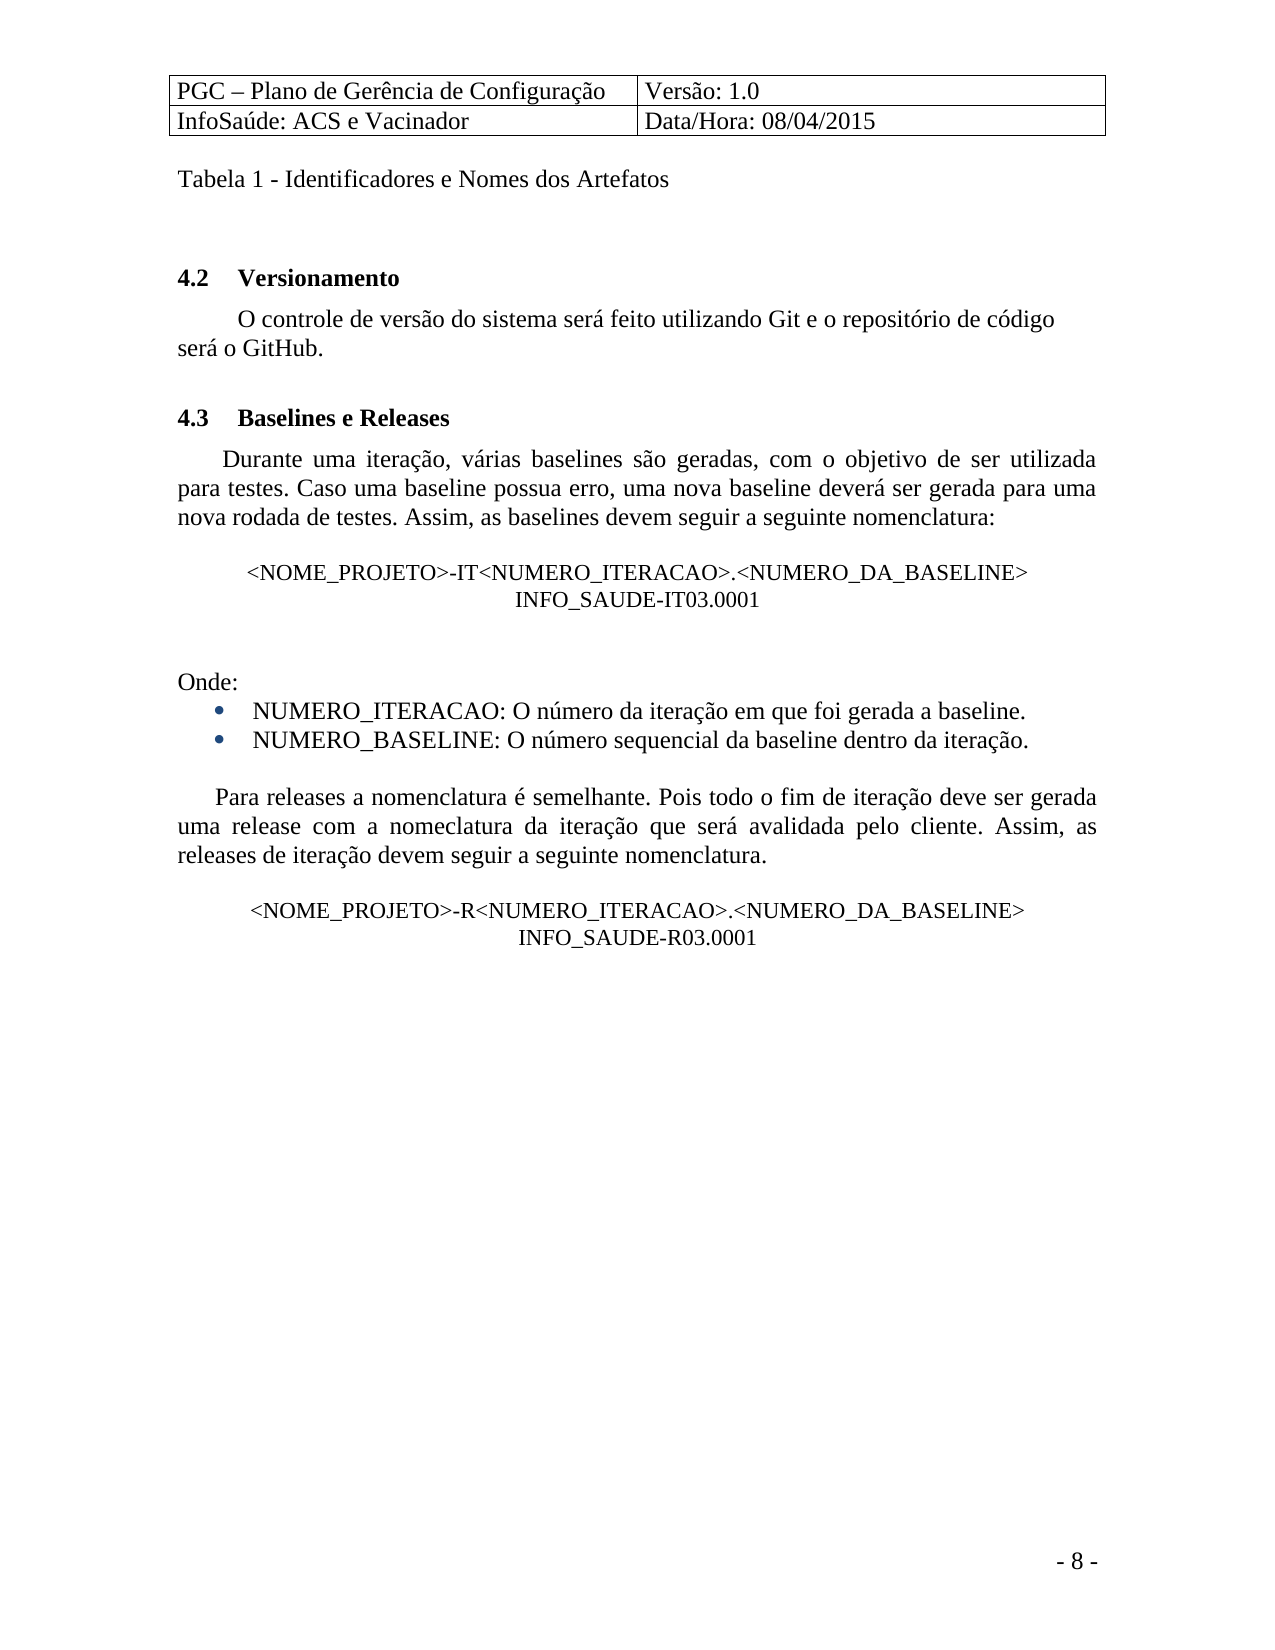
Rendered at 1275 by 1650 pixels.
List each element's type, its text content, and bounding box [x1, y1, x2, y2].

text <NOME_PROJETO>-IT<NUMERO_ITERACAO>.<NUMERO_DA_BASELINE> [177, 559, 1098, 586]
text INFO_SAUDE-IT03.0001 [177, 586, 1098, 612]
list NUMERO_ITERACAO: O número da iteração em que foi gerada a baseline. [215, 696, 1098, 725]
list NUMERO_BASELINE: O número sequencial da baseline dentro da iteração. [215, 725, 1098, 753]
text Durante uma iteração, várias baselines são geradas, com o objetivo de ser utilizada para testes. Caso uma baseline possua erro, uma nova baseline deverá ser gerada para uma nova rodada de testes. Assim, as baselines devem seguir a seguinte nomenclatura: [177, 444, 1098, 531]
text Tabela 1 - Identificadores e Nomes dos Artefatos [177, 164, 1098, 193]
text Para releases a nomenclatura é semelhante. Pois todo o fim de iteração deve ser gerada uma release com a nomeclatura da iteração que será avalidada pelo cliente. Assim, as releases de iteração devem seguir a seguinte nomenclatura. [177, 782, 1098, 868]
subtitle Versionamento [177, 263, 1098, 292]
text INFO_SAUDE-R03.0001 [177, 923, 1098, 950]
text O controle de versão do sistema será feito utilizando Git e o repositório de código será o GitHub. [177, 304, 1098, 362]
text <NOME_PROJETO>-R<NUMERO_ITERACAO>.<NUMERO_DA_BASELINE> [177, 897, 1098, 923]
subtitle Baselines e Releases [177, 403, 1098, 432]
text Onde: [177, 667, 1098, 696]
